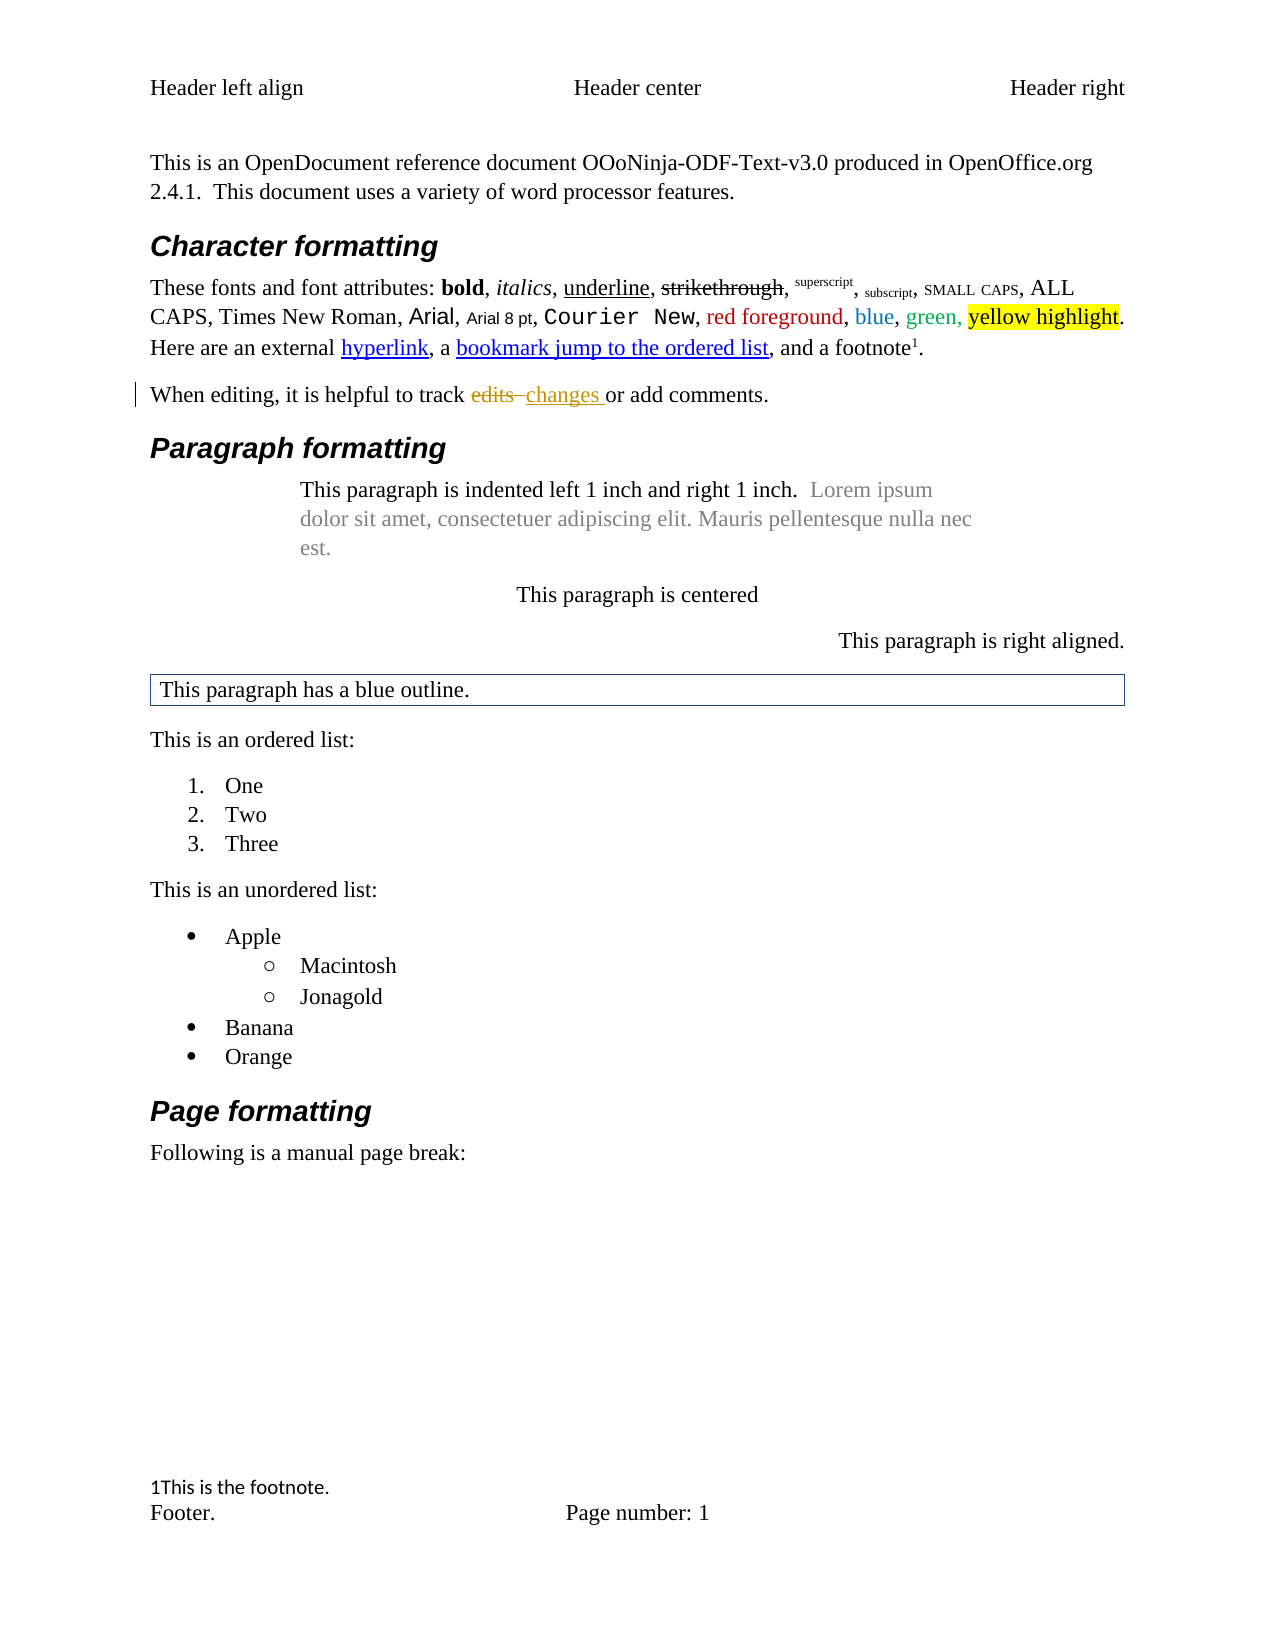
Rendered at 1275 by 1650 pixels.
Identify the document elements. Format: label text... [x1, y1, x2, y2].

list One [187, 773, 1125, 798]
text This is an unordered list: [150, 877, 1125, 903]
text This is an OpenDocument reference document OOoNinja-ODF-Text-v3.0 produced in OpenOffice.org 2.4.1. This document uses a variety of word processor features. [150, 150, 1125, 204]
text These fonts and font attributes: bold, italics, underline, strikethrough, superscript, subscript, small caps, all caps, Times New Roman, Arial, Arial 8 pt, Courier New, red foreground, blue, green, yellow highlight. Here are an external hyperlink, a bookmark jump to the ordered list, and a footnote. [150, 275, 1125, 361]
text This is the footnote. [150, 1479, 1125, 1500]
subtitle Page formatting [150, 1094, 1125, 1127]
text This paragraph is right aligned. [150, 628, 1125, 653]
list Macintosh [262, 953, 1125, 980]
list Jonagold [262, 984, 1125, 1011]
text This paragraph is indented left 1 inch and right 1 inch. Lorem ipsum dolor sit amet, consectetuer adipiscing elit. Mauris pellentesque nulla nec est. [300, 477, 975, 561]
subtitle Paragraph formatting [150, 432, 1125, 464]
text Following is a manual page break: [150, 1140, 1125, 1165]
list Two [187, 802, 1125, 827]
text This is an ordered list: [150, 727, 1125, 752]
text When editing, it is helpful to track changes or add comments. [150, 382, 1125, 407]
text This paragraph is centered [150, 582, 1125, 607]
list Apple [187, 924, 1125, 949]
subtitle Character formatting [150, 229, 1125, 262]
list Banana [187, 1015, 1125, 1040]
list Three [187, 831, 1125, 857]
text This paragraph has a blue outline. [151, 675, 1124, 705]
list Orange [187, 1044, 1125, 1069]
